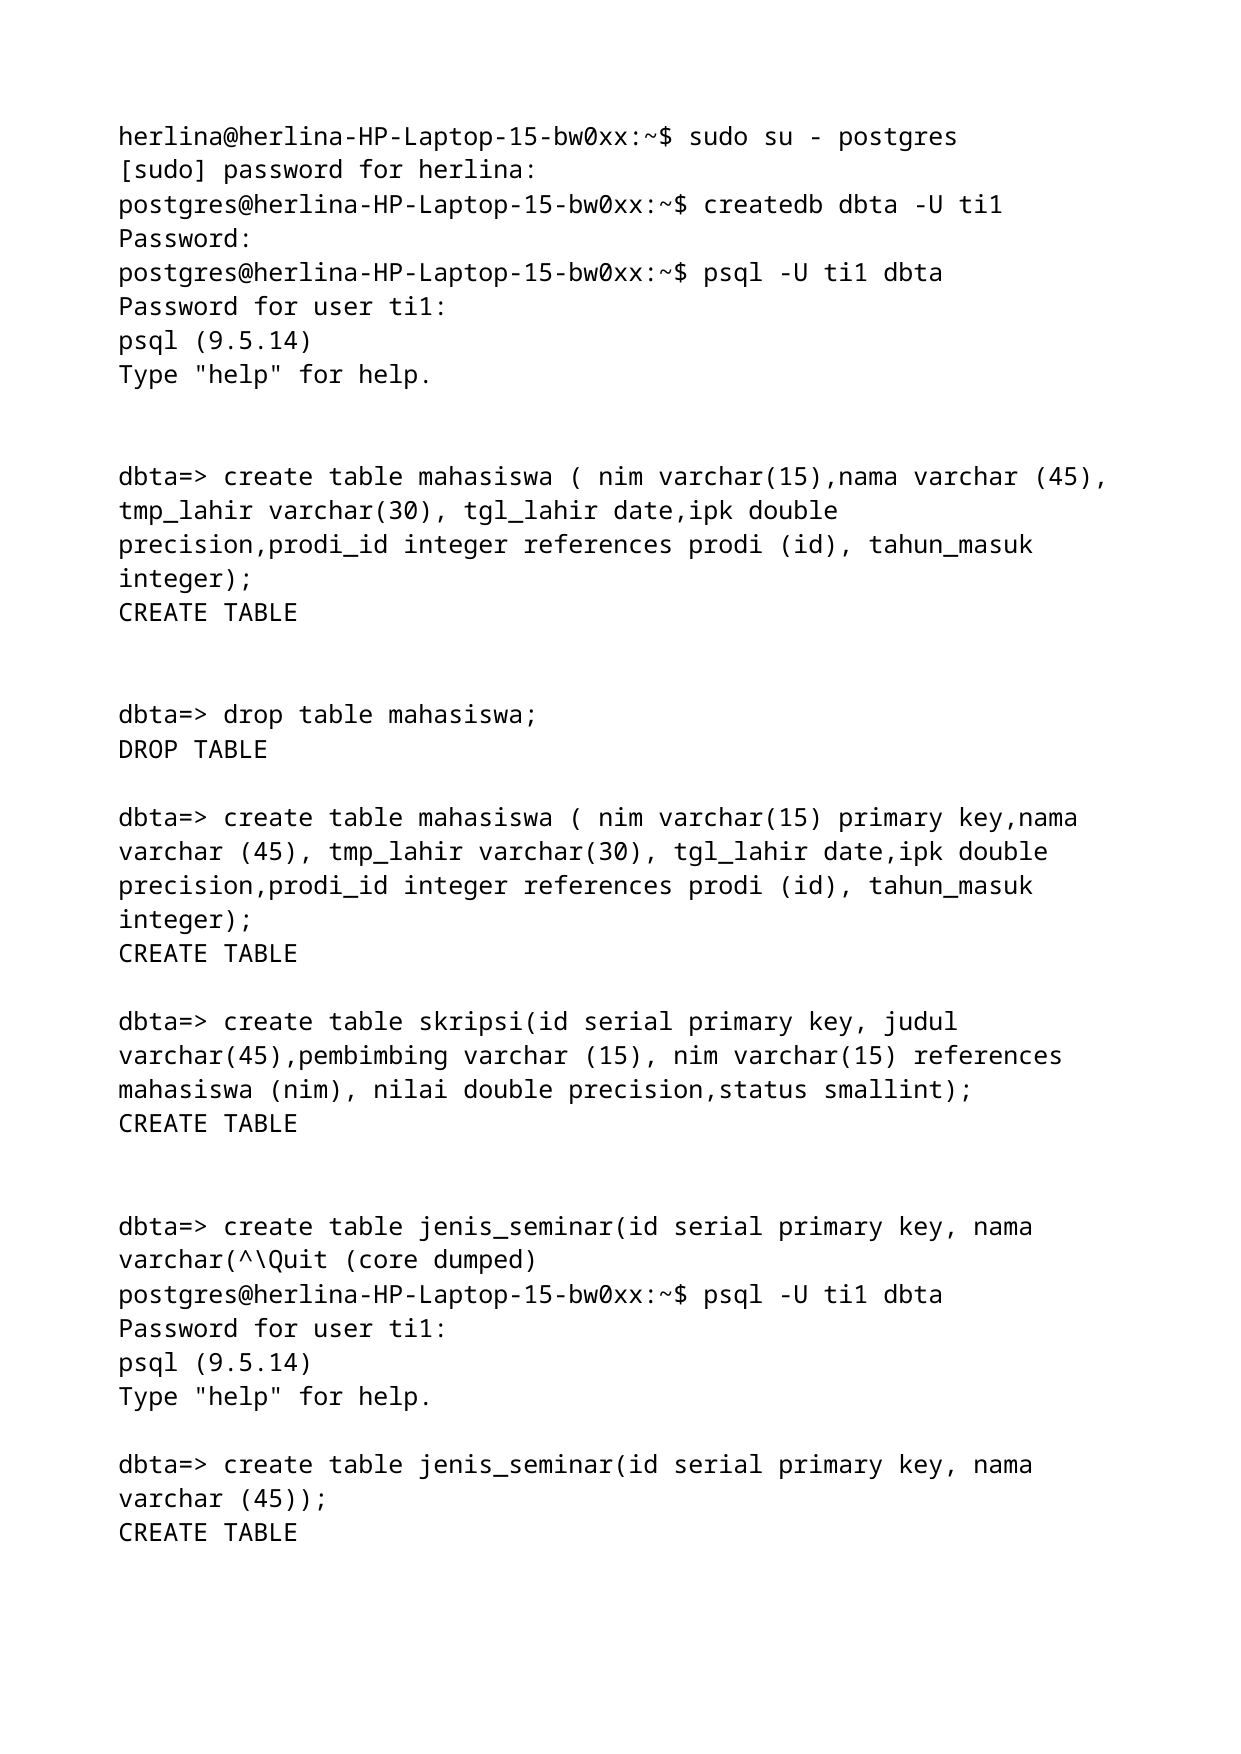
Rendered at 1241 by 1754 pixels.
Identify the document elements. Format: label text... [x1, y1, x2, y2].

text postgres@herlina-HP-Laptop-15-bw0xx:~$ psql -U ti1 dbta [118, 254, 1122, 288]
text CREATE TABLE [118, 936, 1122, 970]
text herlina@herlina-HP-Laptop-15-bw0xx:~$ sudo su - postgres [118, 118, 1122, 152]
text Password: [118, 220, 1122, 254]
text Type "help" for help. [118, 357, 1122, 391]
text postgres@herlina-HP-Laptop-15-bw0xx:~$ psql -U ti1 dbta [118, 1276, 1122, 1310]
text dbta=> create table mahasiswa ( nim varchar(15),nama varchar (45), tmp_lahir varchar(30), tgl_lahir date,ipk double precision,prodi_id integer references prodi (id), tahun_masuk integer); [118, 459, 1122, 595]
text psql (9.5.14) [118, 322, 1122, 357]
text dbta=> create table skripsi(id serial primary key, judul varchar(45),pembimbing varchar (15), nim varchar(15) references mahasiswa (nim), nilai double precision,status smallint); [118, 1004, 1122, 1106]
text Password for user ti1: [118, 288, 1122, 322]
text Password for user ti1: [118, 1310, 1122, 1344]
text CREATE TABLE [118, 1106, 1122, 1140]
text psql (9.5.14) [118, 1344, 1122, 1378]
text CREATE TABLE [118, 595, 1122, 629]
text DROP TABLE [118, 731, 1122, 765]
text CREATE TABLE [118, 1515, 1122, 1549]
text dbta=> drop table mahasiswa; [118, 697, 1122, 731]
text dbta=> create table mahasiswa ( nim varchar(15) primary key,nama varchar (45), tmp_lahir varchar(30), tgl_lahir date,ipk double precision,prodi_id integer references prodi (id), tahun_masuk integer); [118, 799, 1122, 936]
text dbta=> create table jenis_seminar(id serial primary key, nama varchar(^\Quit (core dumped) [118, 1208, 1122, 1276]
text postgres@herlina-HP-Laptop-15-bw0xx:~$ createdb dbta -U ti1 [118, 186, 1122, 220]
text [sudo] password for herlina: [118, 152, 1122, 186]
text dbta=> create table jenis_seminar(id serial primary key, nama varchar (45)); [118, 1447, 1122, 1515]
text Type "help" for help. [118, 1378, 1122, 1412]
